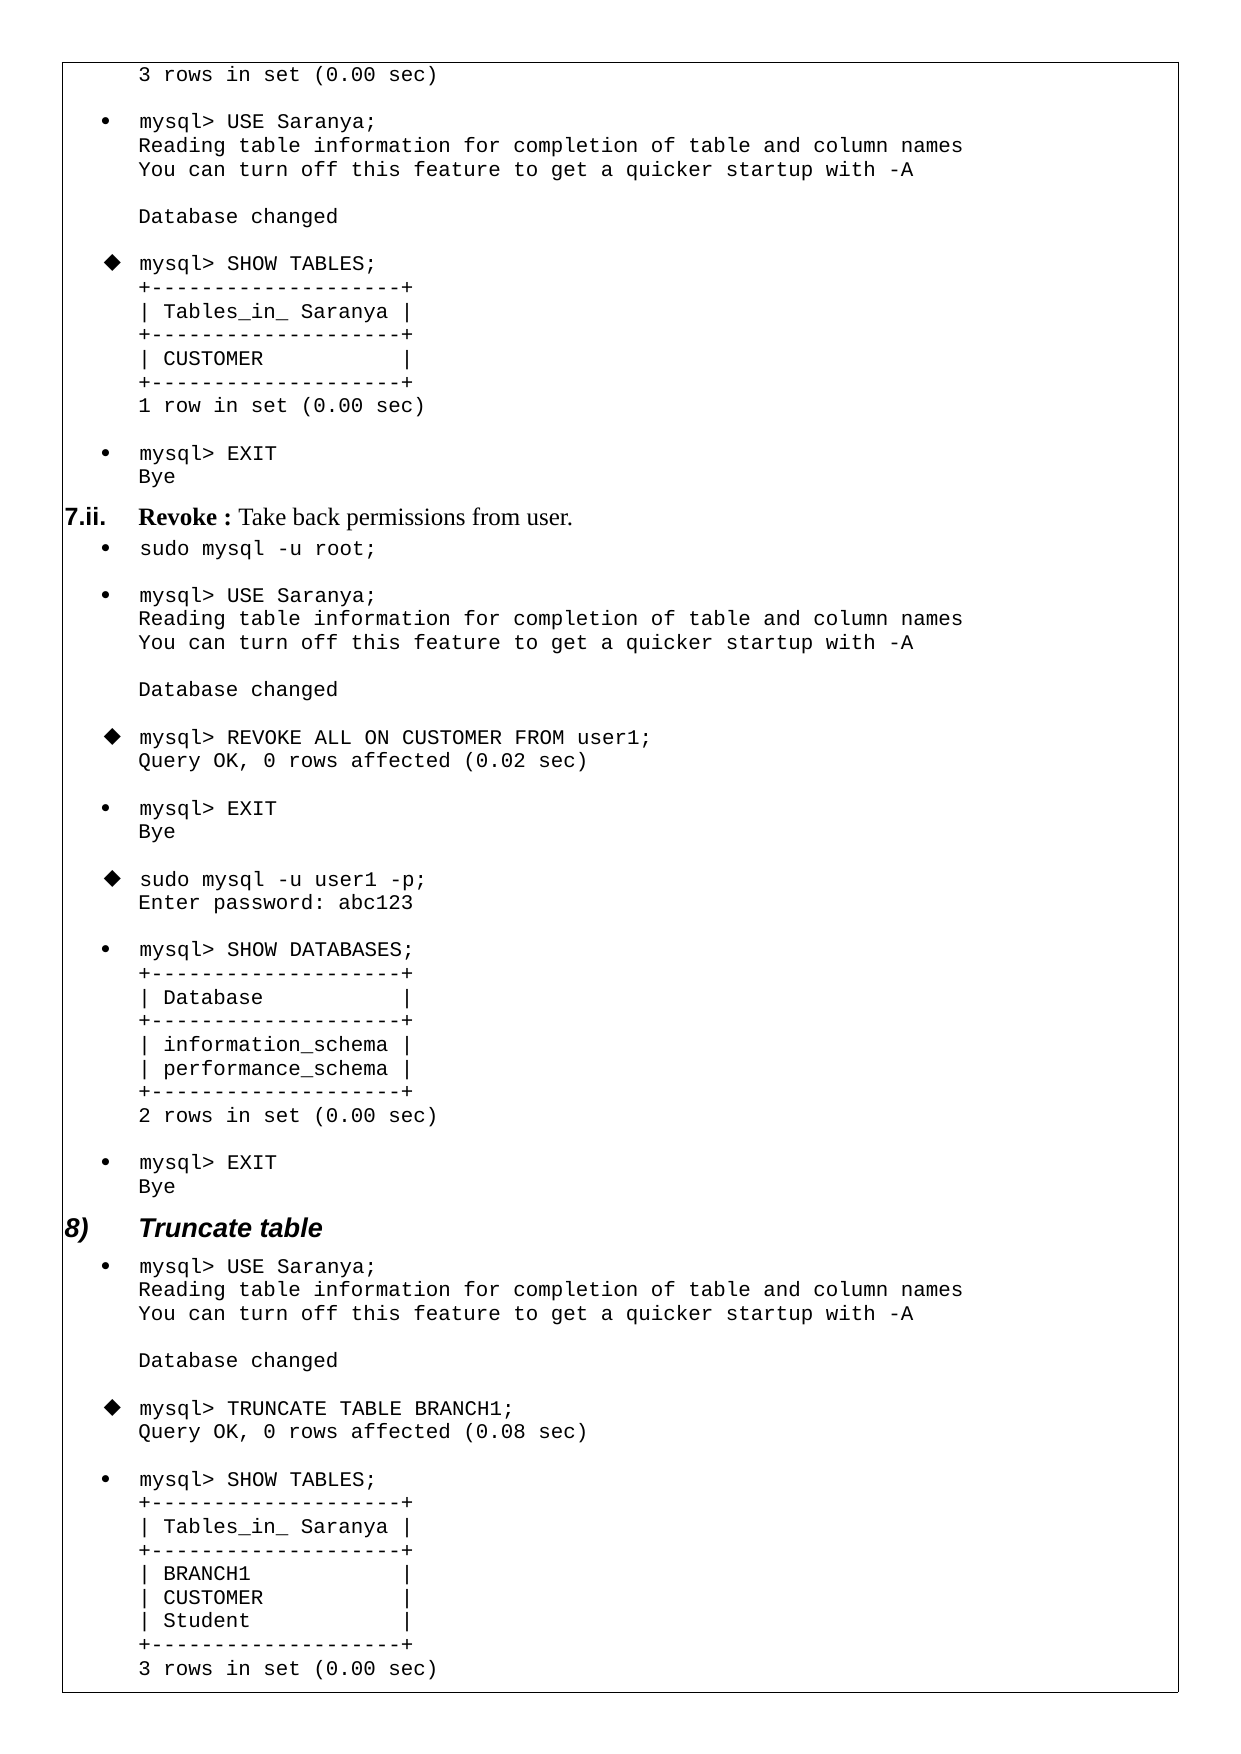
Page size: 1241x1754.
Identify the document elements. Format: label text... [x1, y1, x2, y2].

text Database changed [138, 1350, 1176, 1374]
text 3 rows in set (0.00 sec) [138, 1658, 1176, 1681]
list mysql> SHOW DATABASES; [102, 939, 1176, 963]
text | Tables_in_ Saranya | [138, 301, 1176, 324]
text Bye [138, 466, 1176, 490]
text | CUSTOMER | [138, 348, 1176, 372]
text +--------------------+ [138, 1492, 1176, 1516]
text Database changed [138, 679, 1176, 703]
text | information_schema | [138, 1034, 1176, 1058]
text | performance_schema | [138, 1058, 1176, 1081]
list mysql> REVOKE ALL ON CUSTOMER FROM user1; [102, 727, 1176, 750]
list sudo mysql -u root; [102, 537, 1176, 561]
text Bye [138, 1176, 1176, 1199]
text +--------------------+ [138, 1010, 1176, 1034]
text +--------------------+ [138, 277, 1176, 301]
text Query OK, 0 rows affected (0.02 sec) [138, 750, 1176, 774]
text Bye [138, 821, 1176, 845]
text Reading table information for completion of table and column names [138, 135, 1176, 159]
text | Student | [138, 1611, 1176, 1634]
list mysql> EXIT [102, 1152, 1176, 1176]
subtitle Truncate table [64, 1212, 1176, 1243]
text You can turn off this feature to get a quicker startup with -A [138, 1303, 1176, 1327]
text 3 rows in set (0.00 sec) [138, 64, 1176, 88]
text | Database | [138, 987, 1176, 1010]
list mysql> USE Saranya; [102, 112, 1176, 135]
text You can turn off this feature to get a quicker startup with -A [138, 159, 1176, 182]
list mysql> USE Saranya; [102, 585, 1176, 608]
text 2 rows in set (0.00 sec) [138, 1105, 1176, 1152]
list mysql> USE Saranya; [102, 1256, 1176, 1279]
list mysql> SHOW TABLES; [102, 1469, 1176, 1492]
list mysql> EXIT [102, 798, 1176, 821]
text +--------------------+ [138, 1081, 1176, 1105]
text | Tables_in_ Saranya | [138, 1516, 1176, 1539]
text Database changed [138, 206, 1176, 230]
list mysql> TRUNCATE TABLE BRANCH1; [102, 1398, 1176, 1421]
text Query OK, 0 rows affected (0.08 sec) [138, 1421, 1176, 1445]
text +--------------------+ [138, 1539, 1176, 1563]
text +--------------------+ [138, 372, 1176, 395]
text Reading table information for completion of table and column names [138, 1279, 1176, 1303]
text +--------------------+ [138, 324, 1176, 348]
list sudo mysql -u user1 -p; [102, 868, 1176, 892]
subtitle Revoke : Take back permissions from user. [64, 502, 1176, 531]
text Enter password: abc123 [138, 892, 1176, 916]
text | BRANCH1 | [138, 1563, 1176, 1587]
list mysql> SHOW TABLES; [102, 253, 1176, 277]
text | CUSTOMER | [138, 1587, 1176, 1611]
text +--------------------+ [138, 1634, 1176, 1658]
list mysql> EXIT [102, 443, 1176, 466]
text +--------------------+ [138, 963, 1176, 987]
text You can turn off this feature to get a quicker startup with -A [138, 632, 1176, 656]
text 1 row in set (0.00 sec) [138, 395, 1176, 419]
text Reading table information for completion of table and column names [138, 608, 1176, 632]
